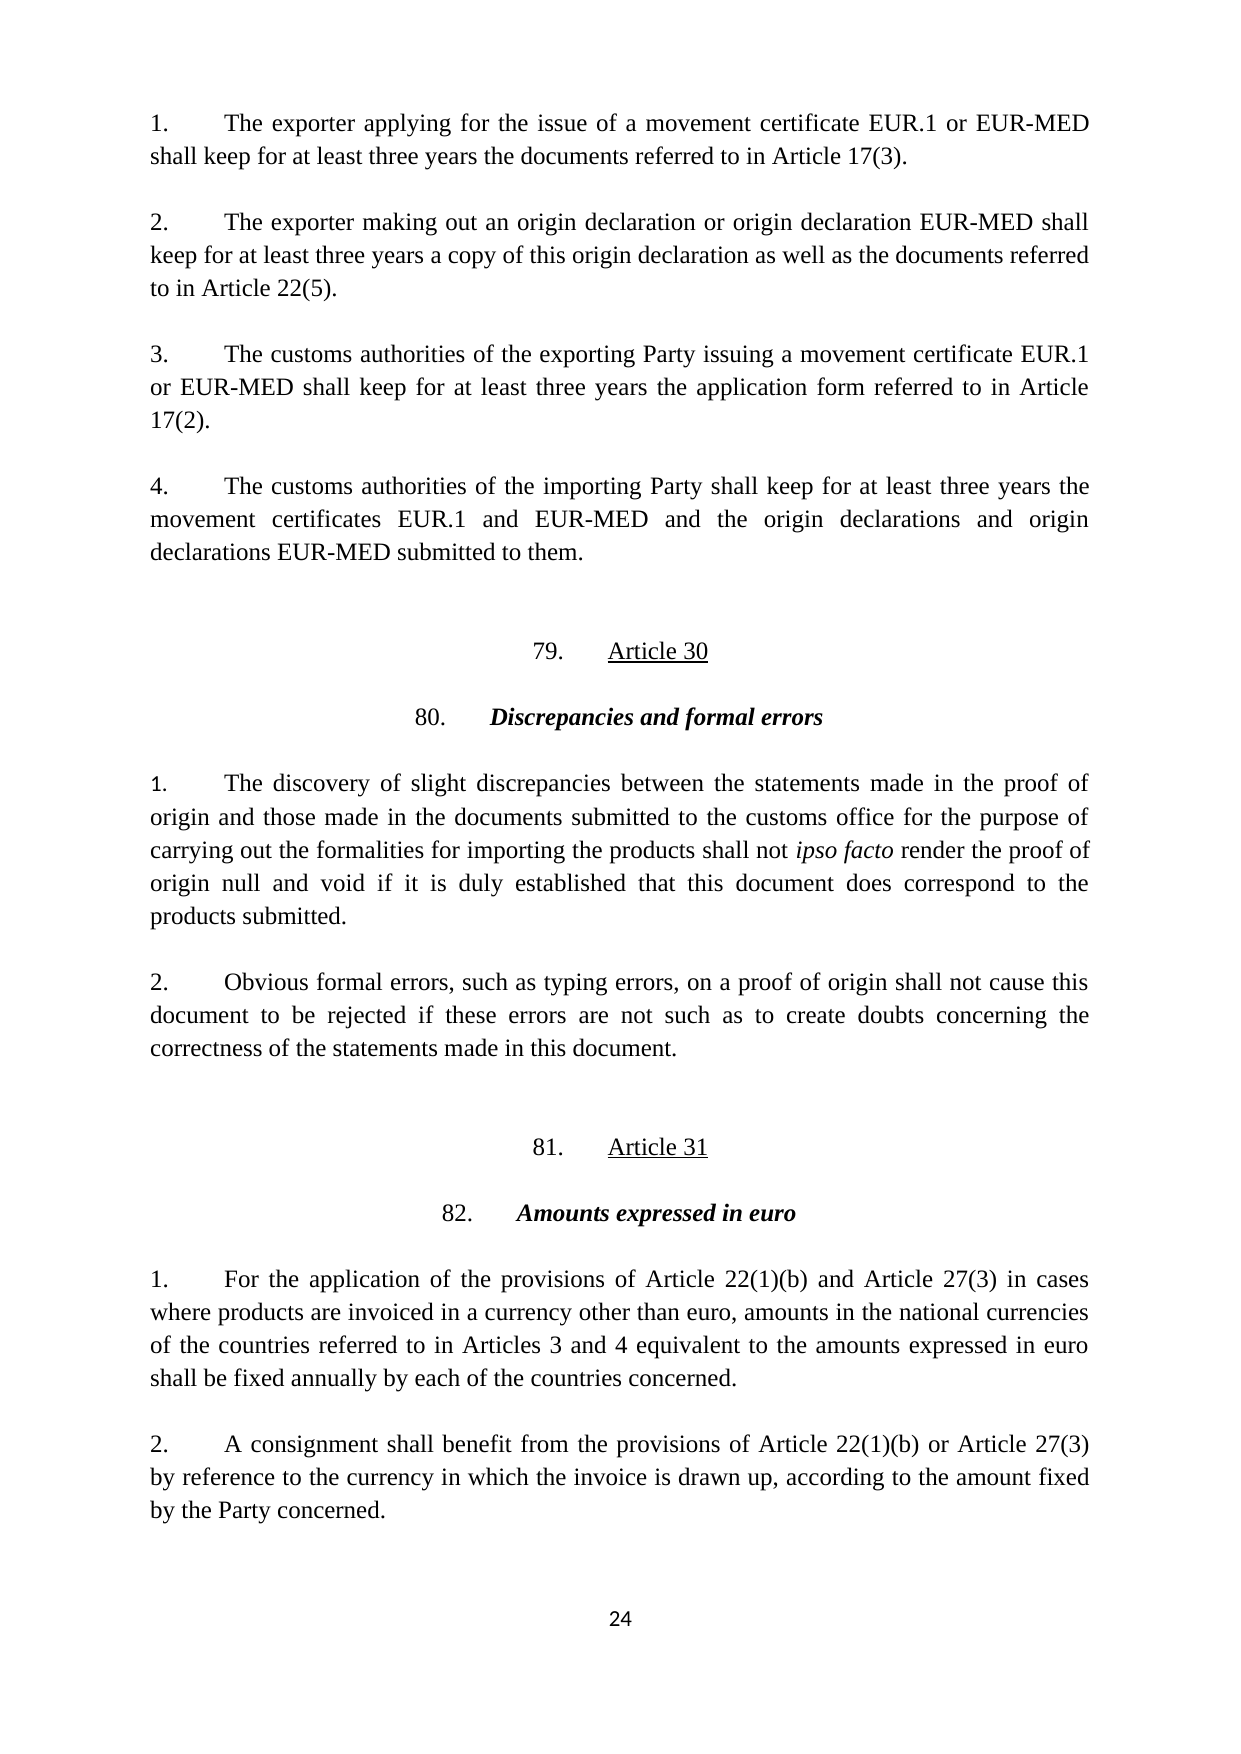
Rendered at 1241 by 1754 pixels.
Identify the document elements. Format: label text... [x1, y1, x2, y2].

list Obvious formal errors, such as typing errors, on a proof of origin shall not cause this document to be rejected if these errors are not such as to create doubts concerning the correctness of the statements made in this document. [150, 967, 1090, 1062]
subtitle Discrepancies and formal errors [150, 702, 1090, 731]
list For the application of the provisions of Article 22(1)(b) and Article 27(3) in cases where products are invoiced in a currency other than euro, amounts in the national currencies of the countries referred to in Articles 3 and 4 equivalent to the amounts expressed in euro shall be fixed annually by each of the countries concerned. [150, 1264, 1090, 1392]
subtitle Article 30 [150, 636, 1090, 665]
list The customs authorities of the exporting Party issuing a movement certificate EUR.1 or EUR-MED shall keep for at least three years the application form referred to in Article 17(2). [150, 339, 1090, 434]
list The customs authorities of the importing Party shall keep for at least three years the movement certificates EUR.1 and EUR-MED and the origin declarations and origin declarations EUR-MED submitted to them. [150, 471, 1090, 566]
list The exporter applying for the issue of a movement certificate EUR.1 or EUR-MED shall keep for at least three years the documents referred to in Article 17(3). [150, 108, 1090, 170]
subtitle Article 31 [150, 1132, 1090, 1161]
list A consignment shall benefit from the provisions of Article 22(1)(b) or Article 27(3) by reference to the currency in which the invoice is drawn up, according to the amount fixed by the Party concerned. [150, 1429, 1090, 1524]
subtitle Amounts expressed in euro [150, 1198, 1090, 1227]
list The exporter making out an origin declaration or origin declaration EUR-MED shall keep for at least three years a copy of this origin declaration as well as the documents referred to in Article 22(5). [150, 207, 1090, 302]
list The discovery of slight discrepancies between the statements made in the proof of origin and those made in the documents submitted to the customs office for the purpose of carrying out the formalities for importing the products shall not ipso facto render the proof of origin null and void if it is duly established that this document does correspond to the products submitted. [150, 768, 1090, 929]
